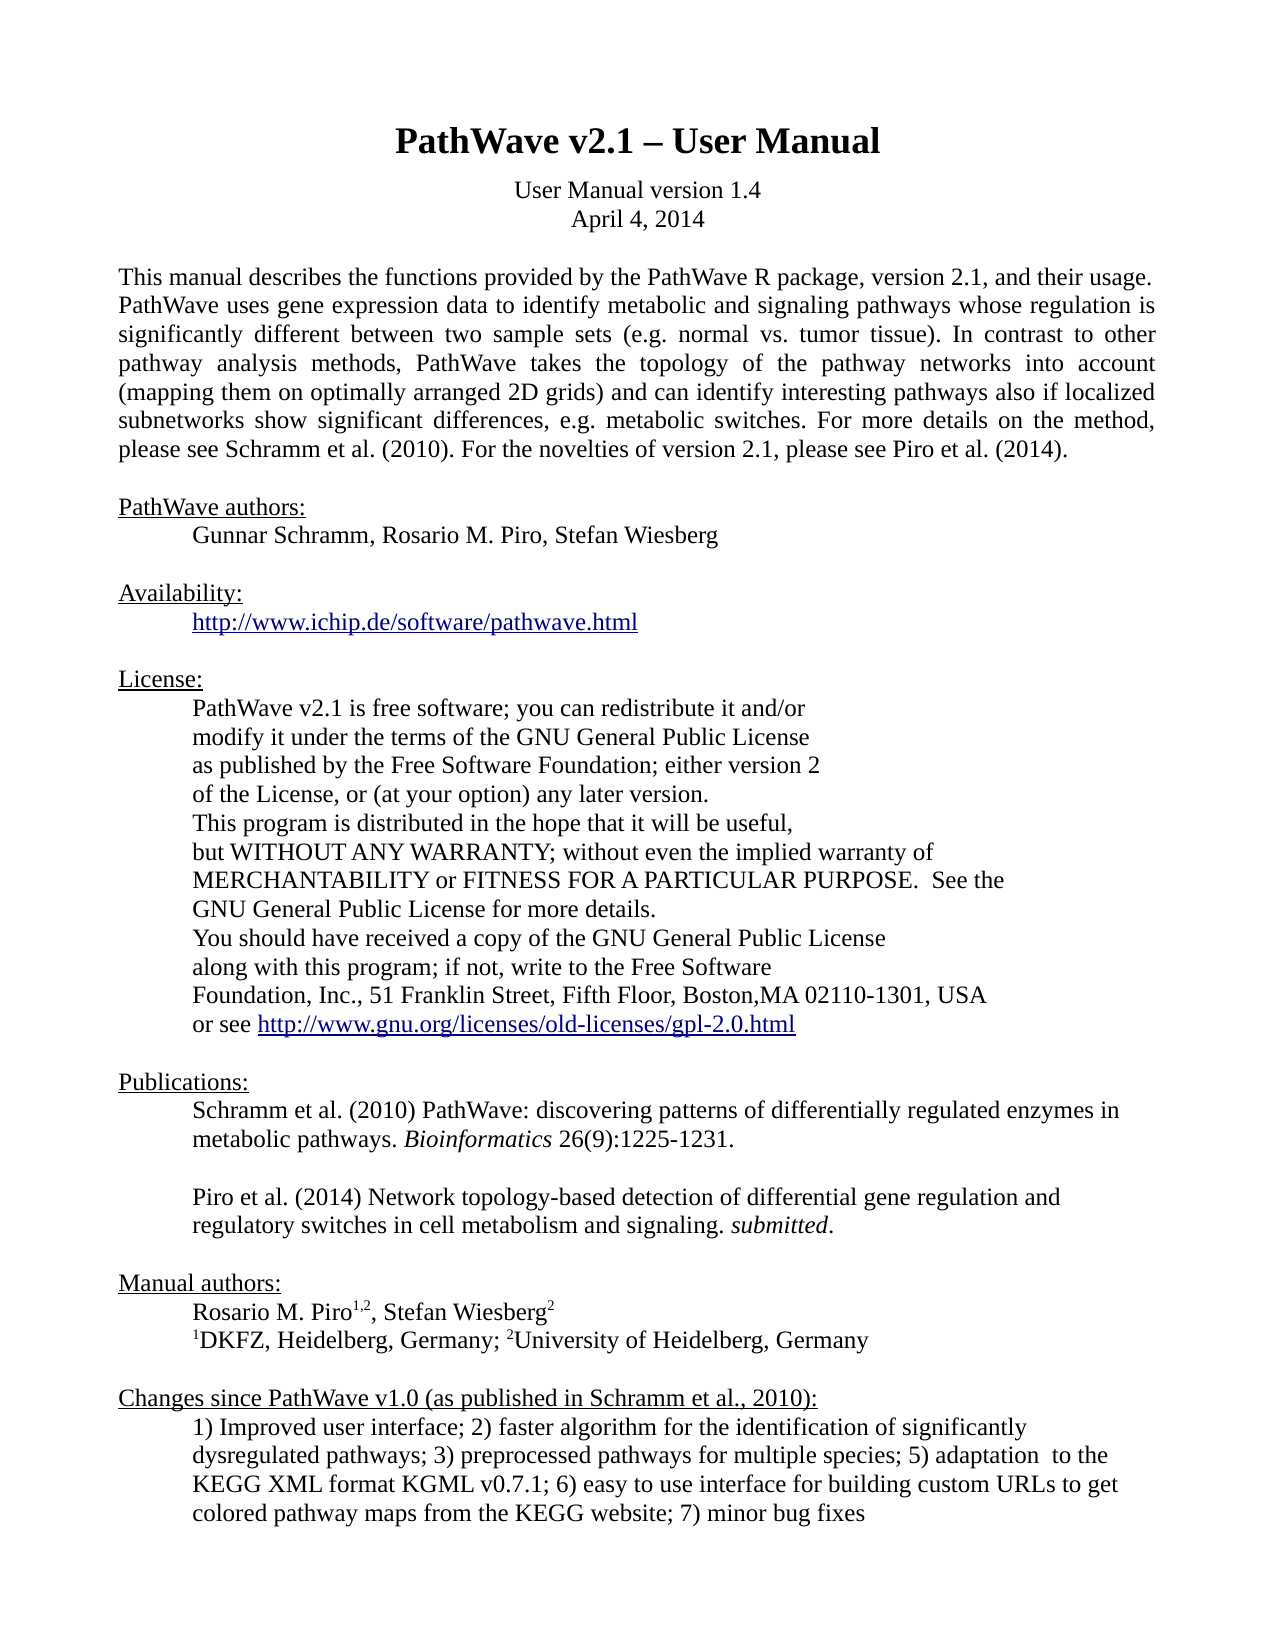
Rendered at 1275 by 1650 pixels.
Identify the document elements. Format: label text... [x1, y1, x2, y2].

text 1DKFZ, Heidelberg, Germany; 2University of Heidelberg, Germany [118, 1326, 1157, 1354]
text dysregulated pathways; 3) preprocessed pathways for multiple species; 5) adaptation to the [118, 1441, 1157, 1469]
text Availability: [118, 578, 1157, 607]
text This manual describes the functions provided by the PathWave R package, version 2.1, and their usage. [118, 262, 1157, 291]
text Manual authors: [118, 1268, 1157, 1297]
text regulatory switches in cell metabolism and signaling. submitted. [118, 1211, 1157, 1239]
text metabolic pathways. Bioinformatics 26(9):1225-1231. [118, 1124, 1157, 1153]
text MERCHANTABILITY or FITNESS FOR A PARTICULAR PURPOSE. See the [118, 866, 1157, 894]
text Schramm et al. (2010) PathWave: discovering patterns of differentially regulated enzymes in [118, 1096, 1157, 1124]
text User Manual version 1.4 [118, 176, 1157, 204]
text PathWave v2.1 – User Manual [118, 118, 1157, 161]
text Publications: [118, 1067, 1157, 1096]
text Foundation, Inc., 51 Franklin Street, Fifth Floor, Boston,MA 02110-1301, USA [118, 981, 1157, 1009]
text GNU General Public License for more details. [118, 894, 1157, 923]
text http://www.ichip.de/software/pathwave.html [118, 607, 1157, 636]
text or see http://www.gnu.org/licenses/old-licenses/gpl-2.0.html [118, 1009, 1157, 1038]
text 1) Improved user interface; 2) faster algorithm for the identification of significantly [118, 1412, 1157, 1441]
text PathWave v2.1 is free software; you can redistribute it and/or [118, 693, 1157, 722]
text as published by the Free Software Foundation; either version 2 [118, 751, 1157, 779]
text along with this program; if not, write to the Free Software [118, 952, 1157, 981]
text April 4, 2014 [118, 204, 1157, 233]
text but WITHOUT ANY WARRANTY; without even the implied warranty of [118, 837, 1157, 866]
text PathWave uses gene expression data to identify metabolic and signaling pathways whose regulation is significantly different between two sample sets (e.g. normal vs. tumor tissue). In contrast to other pathway analysis methods, PathWave takes the topology of the pathway networks into account (mapping them on optimally arranged 2D grids) and can identify interesting pathways also if localized subnetworks show significant differences, e.g. metabolic switches. For more details on the method, please see Schramm et al. (2010). For the novelties of version 2.1, please see Piro et al. (2014). [118, 291, 1157, 463]
text of the License, or (at your option) any later version. [118, 779, 1157, 808]
text Changes since PathWave v1.0 (as published in Schramm et al., 2010): [118, 1383, 1157, 1412]
text modify it under the terms of the GNU General Public License [118, 722, 1157, 751]
text Rosario M. Piro1,2, Stefan Wiesberg2 [118, 1297, 1157, 1326]
text License: [118, 664, 1157, 693]
text Piro et al. (2014) Network topology-based detection of differential gene regulation and [118, 1182, 1157, 1211]
text You should have received a copy of the GNU General Public License [118, 923, 1157, 952]
text colored pathway maps from the KEGG website; 7) minor bug fixes [118, 1498, 1157, 1527]
text Gunnar Schramm, Rosario M. Piro, Stefan Wiesberg [118, 521, 1157, 549]
text This program is distributed in the hope that it will be useful, [118, 808, 1157, 837]
text PathWave authors: [118, 492, 1157, 521]
text KEGG XML format KGML v0.7.1; 6) easy to use interface for building custom URLs to get [118, 1469, 1157, 1498]
